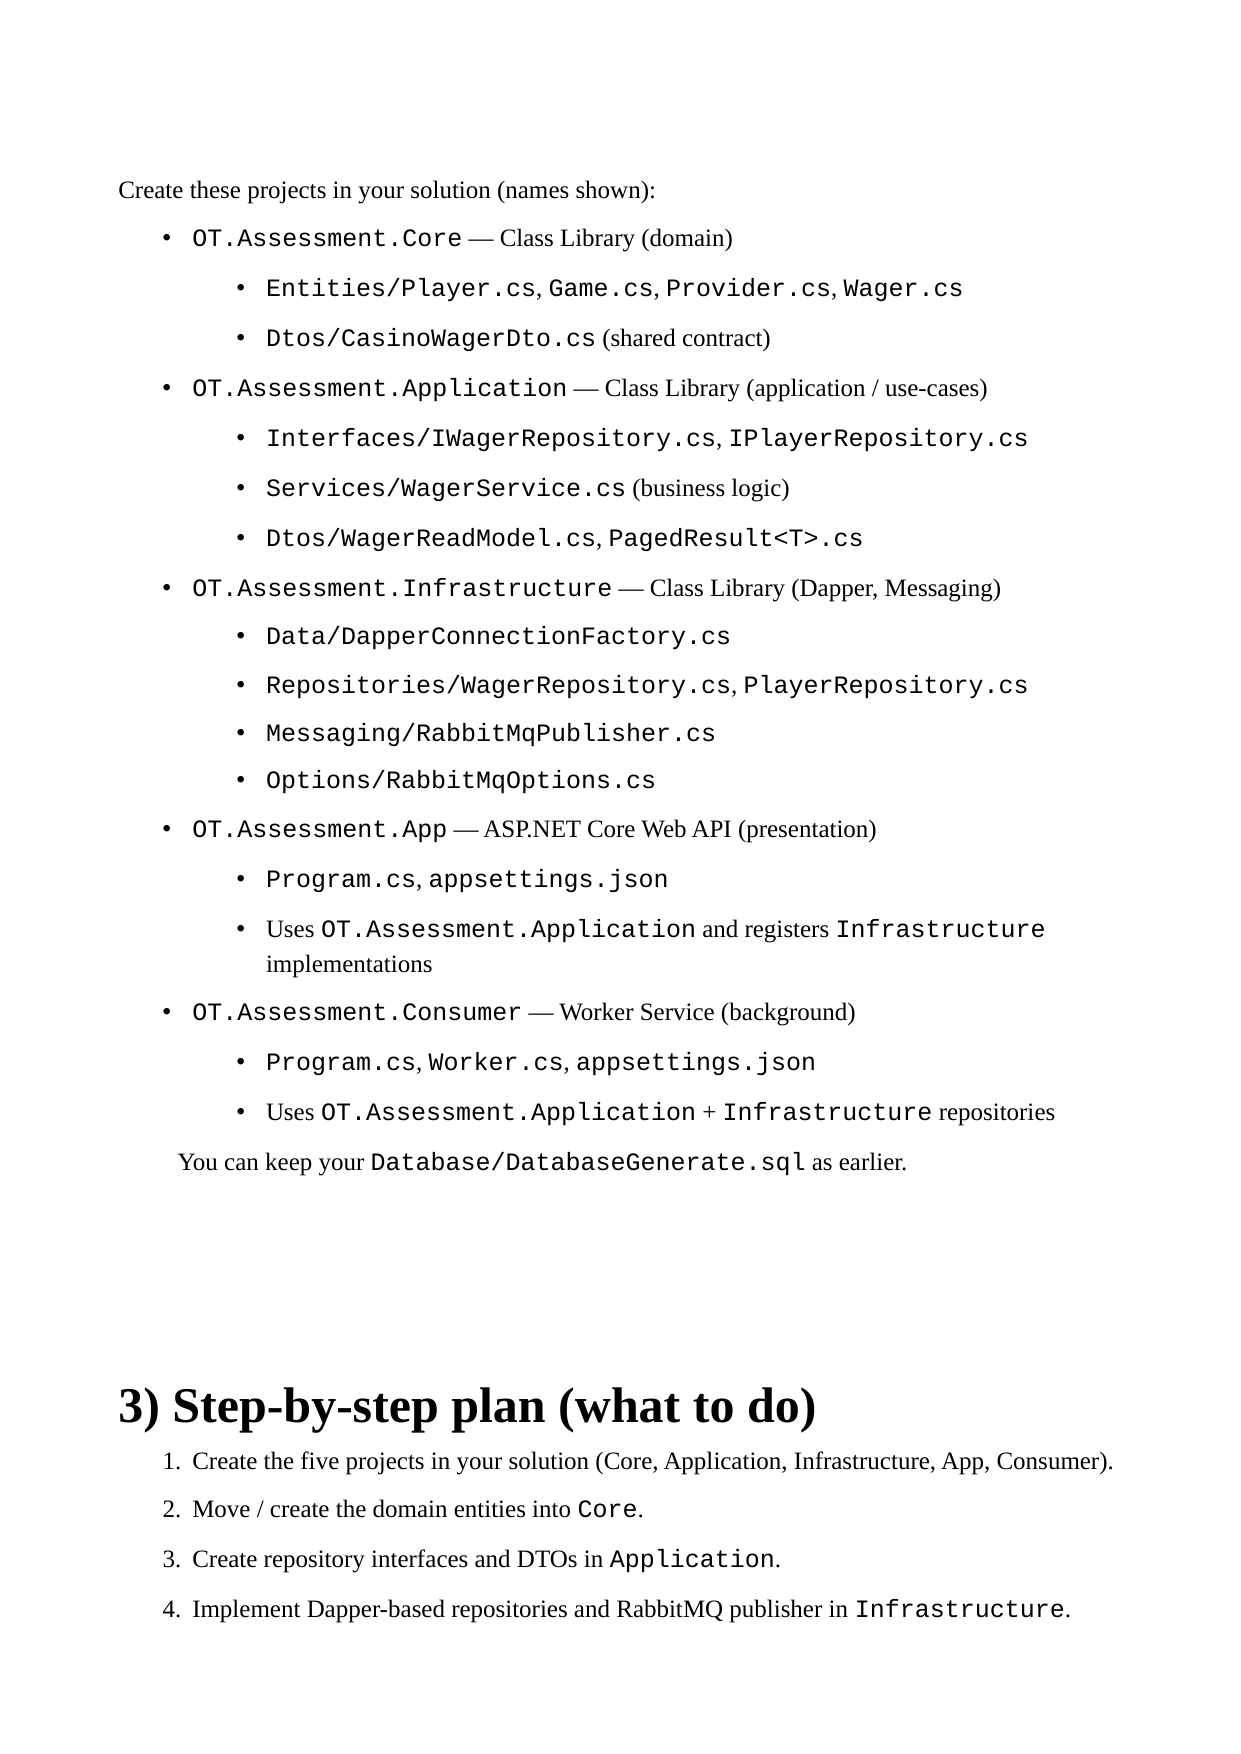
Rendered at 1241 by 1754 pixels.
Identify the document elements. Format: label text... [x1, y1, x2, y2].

list Services/WagerService.cs (business logic) [236, 473, 1122, 504]
list Implement Dapper-based repositories and RabbitMQ publisher in Infrastructure. [162, 1594, 1122, 1625]
list OT.Assessment.Infrastructure — Class Library (Dapper, Messaging) [162, 573, 1122, 604]
text You can keep your Database/DatabaseGenerate.sql as earlier. [177, 1147, 1063, 1178]
list Uses OT.Assessment.Application + Infrastructure repositories [236, 1097, 1122, 1128]
list Repositories/WagerRepository.cs, PlayerRepository.cs [236, 670, 1122, 701]
list OT.Assessment.Consumer — Worker Service (background) [162, 997, 1122, 1028]
list Uses OT.Assessment.Application and registers Infrastructure implementations [236, 914, 1122, 978]
list Program.cs, Worker.cs, appsettings.json [236, 1047, 1122, 1078]
list OT.Assessment.Application — Class Library (application / use-cases) [162, 373, 1122, 404]
list Move / create the domain entities into Core. [162, 1494, 1122, 1525]
list Create the five projects in your solution (Core, Application, Infrastructure, App, Consumer). [162, 1446, 1122, 1475]
list Dtos/CasinoWagerDto.cs (shared contract) [236, 323, 1122, 354]
list OT.Assessment.App — ASP.NET Core Web API (presentation) [162, 814, 1122, 845]
list Entities/Player.cs, Game.cs, Provider.cs, Wager.cs [236, 273, 1122, 304]
list Create repository interfaces and DTOs in Application. [162, 1544, 1122, 1575]
subtitle 3) Step-by-step plan (what to do) [118, 1376, 1122, 1434]
list Interfaces/IWagerRepository.cs, IPlayerRepository.cs [236, 423, 1122, 454]
list Data/DapperConnectionFactory.cs [236, 623, 1122, 652]
list Options/RabbitMqOptions.cs [236, 767, 1122, 796]
list Dtos/WagerReadModel.cs, PagedResult<T>.cs [236, 523, 1122, 554]
list OT.Assessment.Core — Class Library (domain) [162, 223, 1122, 254]
list Program.cs, appsettings.json [236, 864, 1122, 895]
text Create these projects in your solution (names shown): [118, 176, 1122, 204]
list Messaging/RabbitMqPublisher.cs [236, 720, 1122, 749]
